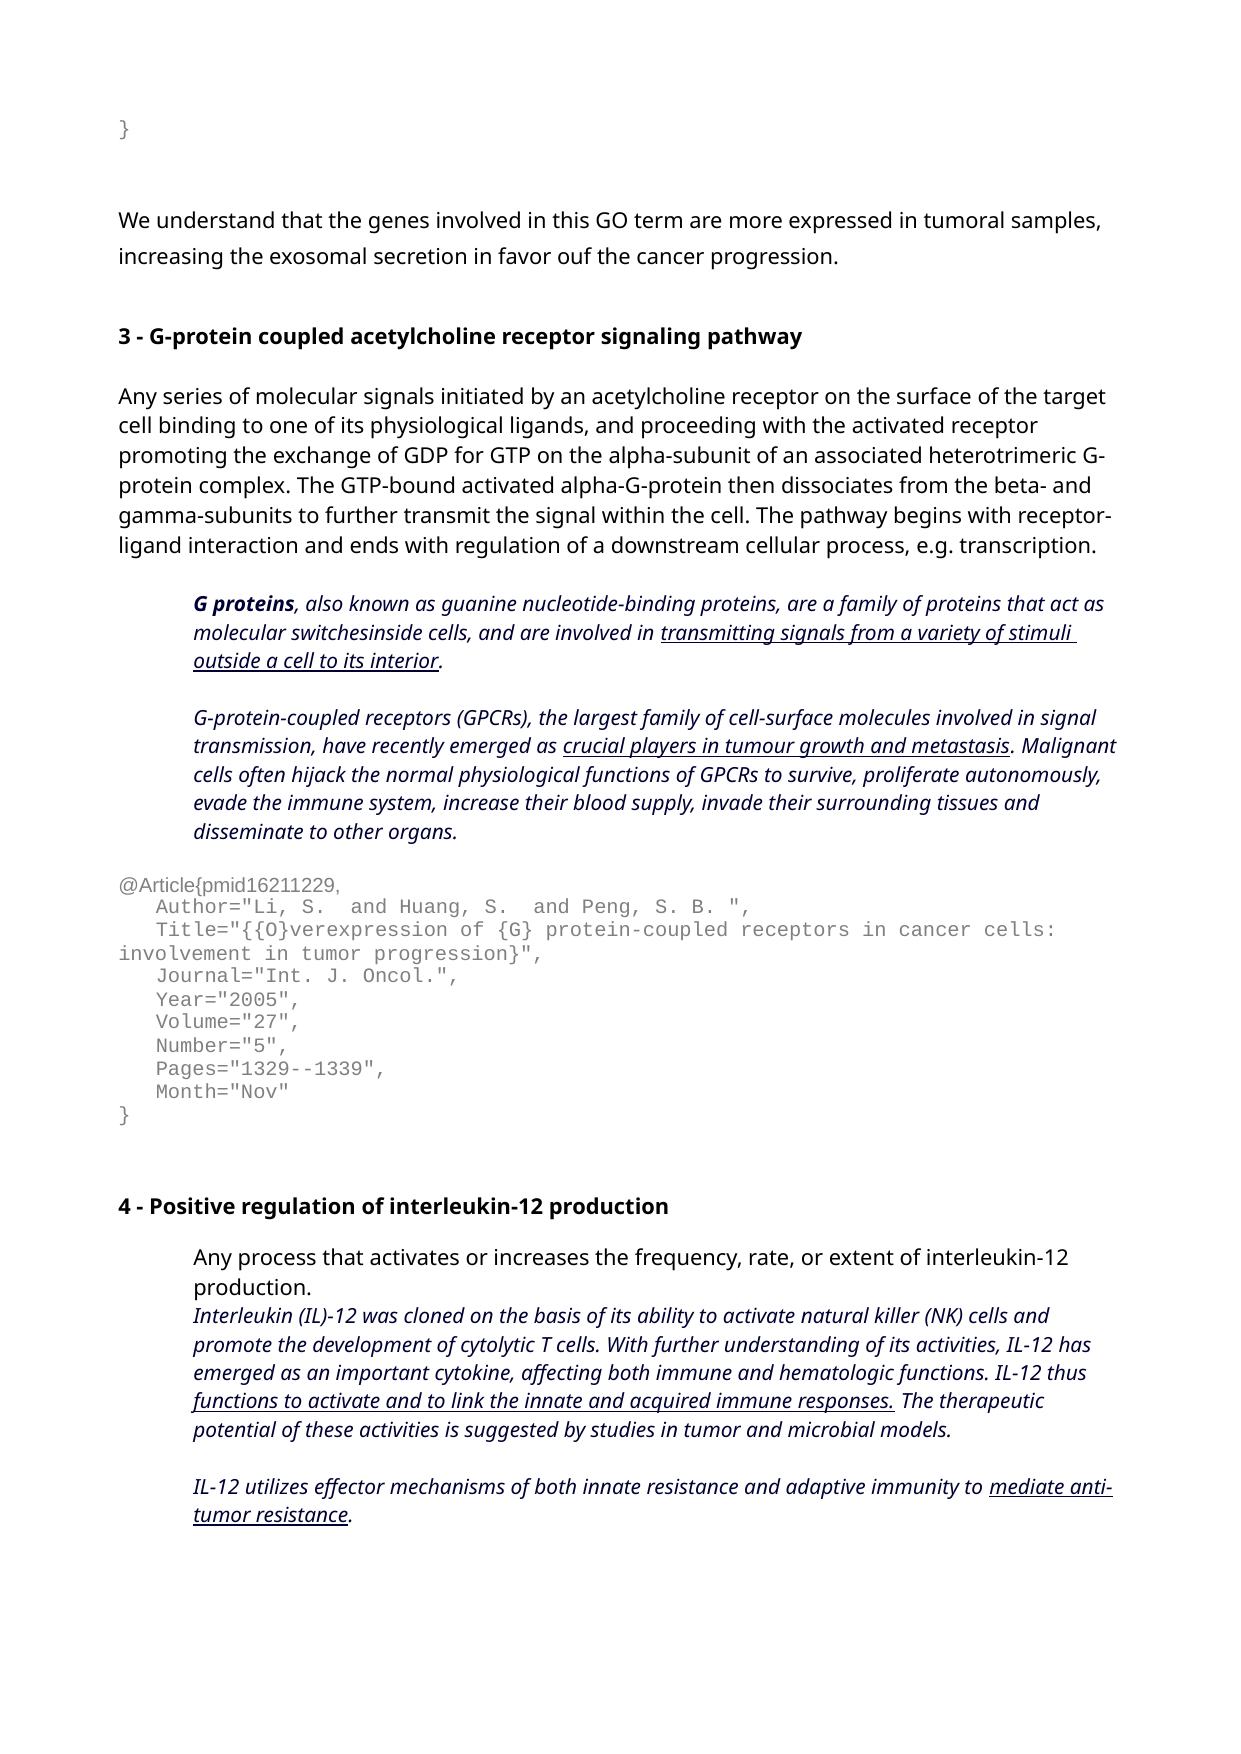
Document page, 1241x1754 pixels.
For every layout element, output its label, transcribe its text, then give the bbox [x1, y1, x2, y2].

text G proteins, also known as guanine nucleotide-binding proteins, are a family of proteins that act as molecular switchesinside cells, and are involved in transmitting signals from a variety of stimuli outside a cell to its interior. [193, 589, 1122, 674]
text 3 - G-protein coupled acetylcholine receptor signaling pathway [118, 321, 1122, 351]
text } [118, 118, 1122, 141]
text 4 - Positive regulation of interleukin-12 production [118, 1157, 1122, 1221]
text Author="Li, S. and Huang, S. and Peng, S. B. ", [118, 897, 1122, 920]
text G-protein-coupled receptors (GPCRs), the largest family of cell-surface molecules involved in signal transmission, have recently emerged as crucial players in tumour growth and metastasis. Malignant cells often hijack the normal physiological functions of GPCRs to survive, proliferate autonomously, evade the immune system, increase their blood supply, invade their surrounding tissues and disseminate to other organs. [193, 703, 1122, 845]
text Number="5", [118, 1035, 1122, 1058]
text IL-12 utilizes effector mechanisms of both innate resistance and adaptive immunity to mediate anti-tumor resistance. [193, 1472, 1122, 1529]
text @Article{pmid16211229, [118, 874, 1122, 897]
text Volume="27", [118, 1012, 1122, 1035]
text Journal="Int. J. Oncol.", [118, 966, 1122, 989]
text Any series of molecular signals initiated by an acetylcholine receptor on the surface of the target cell binding to one of its physiological ligands, and proceeding with the activated receptor promoting the exchange of GDP for GTP on the alpha-subunit of an associated heterotrimeric G-protein complex. The GTP-bound activated alpha-G-protein then dissociates from the beta- and gamma-subunits to further transmit the signal within the cell. The pathway begins with receptor-ligand interaction and ends with regulation of a downstream cellular process, e.g. transcription. [118, 381, 1122, 559]
text Year="2005", [118, 989, 1122, 1012]
text We understand that the genes involved in this GO term are more expressed in tumoral samples, increasing the exosomal secretion in favor ouf the cancer progression. [118, 171, 1122, 271]
text Interleukin (IL)-12 was cloned on the basis of its ability to activate natural killer (NK) cells and promote the development of cytolytic T cells. With further understanding of its activities, IL-12 has emerged as an important cytokine, affecting both immune and hematologic functions. IL-12 thus functions to activate and to link the innate and acquired immune responses. The therapeutic potential of these activities is suggested by studies in tumor and microbial models. [193, 1301, 1122, 1443]
text Month="Nov" [118, 1081, 1122, 1104]
text } [118, 1104, 1122, 1127]
text Title="{{O}verexpression of {G} protein-coupled receptors in cancer cells: involvement in tumor progression}", [118, 920, 1122, 966]
text Pages="1329--1339", [118, 1058, 1122, 1081]
text Any process that activates or increases the frequency, rate, or extent of interleukin-12 production. [193, 1242, 1122, 1301]
